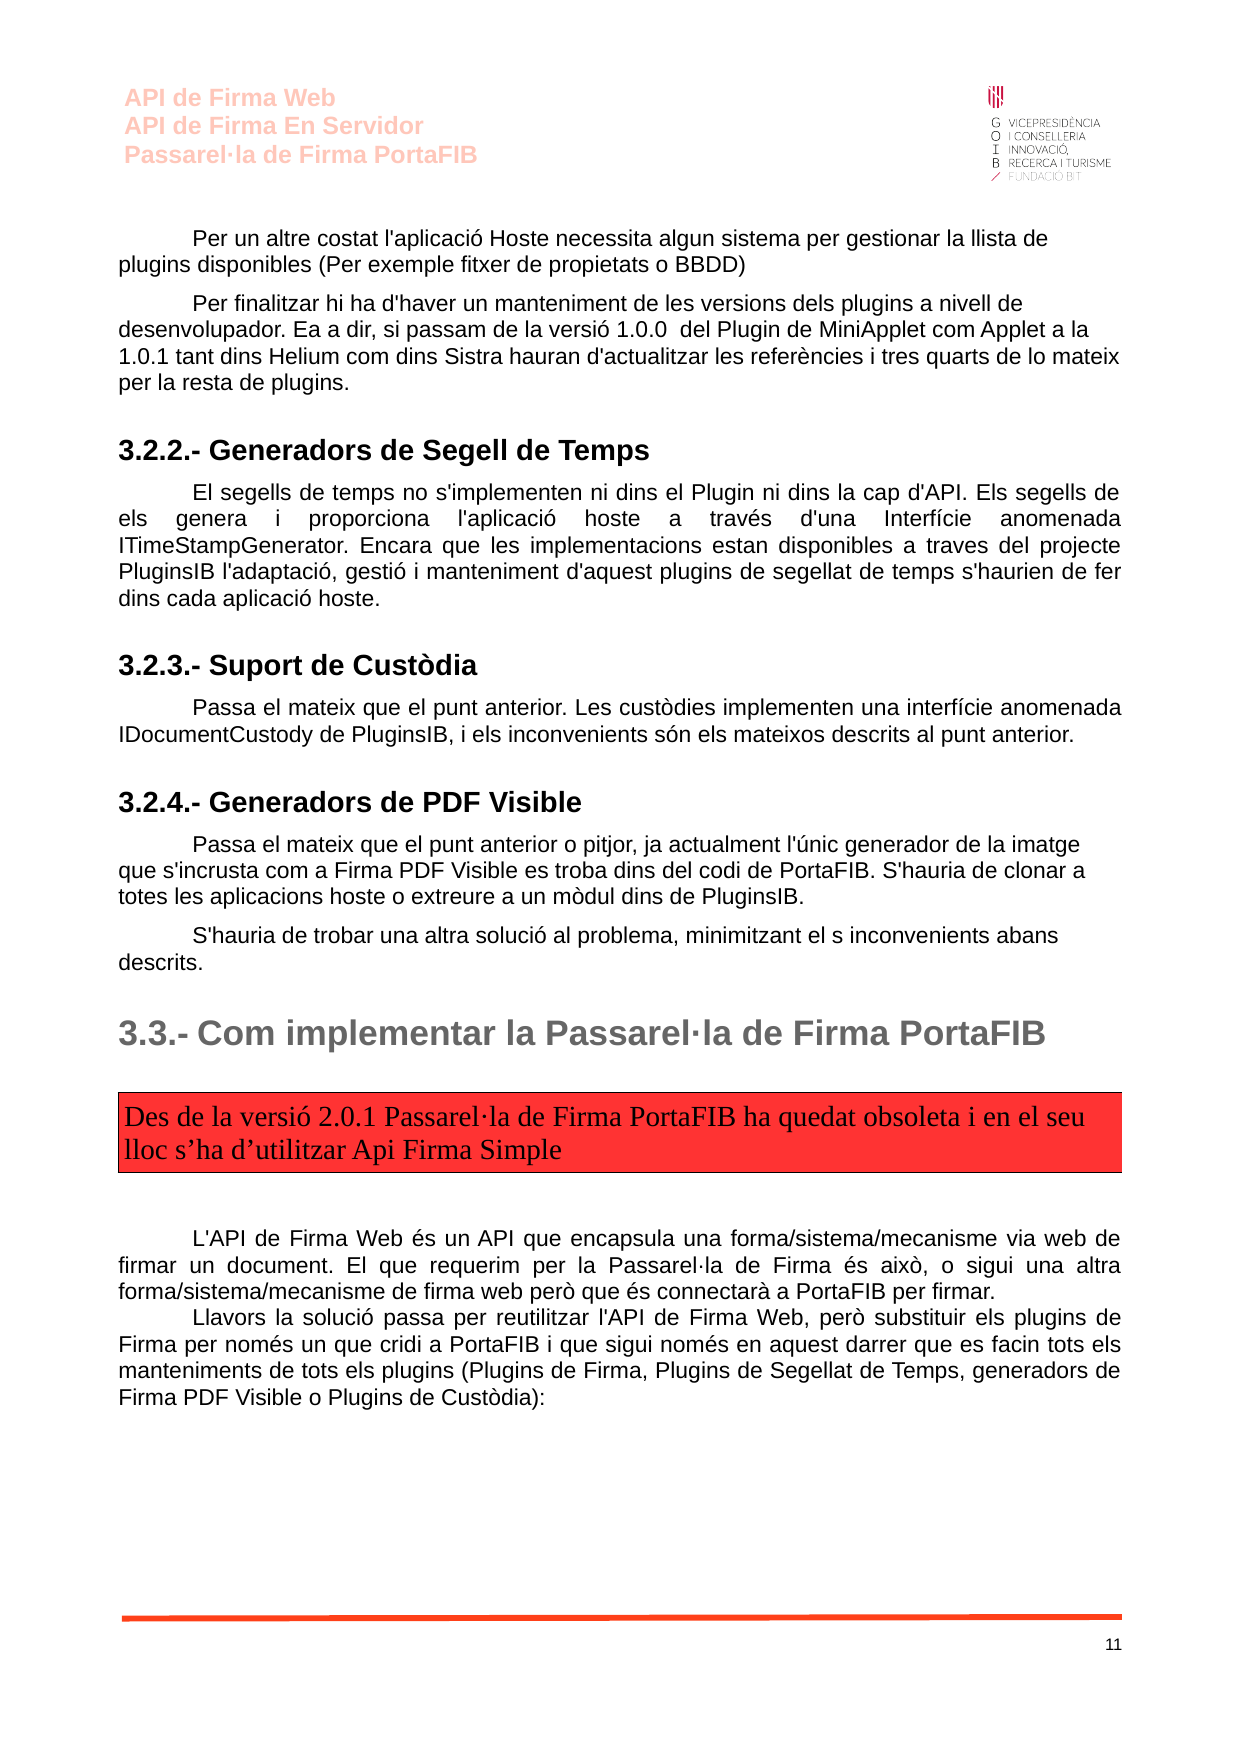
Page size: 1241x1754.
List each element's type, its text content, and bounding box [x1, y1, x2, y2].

subtitle Suport de Custòdia [118, 648, 1122, 682]
subtitle Com implementar la Passarel·la de Firma PortaFIB [118, 1012, 1122, 1053]
text Passa el mateix que el punt anterior o pitjor, ja actualment l'únic generador de la imatge que s'incrusta com a Firma PDF Visible es troba dins del codi de PortaFIB. S'hauria de clonar a totes les aplicacions hoste o extreure a un mòdul dins de PluginsIB. [118, 831, 1122, 910]
text El segells de temps no s'implementen ni dins el Plugin ni dins la cap d'API. Els segells de els genera i proporciona l'aplicació hoste a través d'una Interfície anomenada ITimeStampGenerator. Encara que les implementacions estan disponibles a traves del projecte PluginsIB l'adaptació, gestió i manteniment d'aquest plugins de segellat de temps s'haurien de fer dins cada aplicació hoste. [118, 479, 1122, 611]
text Passa el mateix que el punt anterior. Les custòdies implementen una interfície anomenada IDocumentCustody de PluginsIB, i els inconvenients són els mateixos descrits al punt anterior. [118, 694, 1122, 747]
subtitle Generadors de Segell de Temps [118, 433, 1122, 467]
text Per un altre costat l'aplicació Hoste necessita algun sistema per gestionar la llista de plugins disponibles (Per exemple fitxer de propietats o BBDD) [118, 225, 1122, 278]
text L'API de Firma Web és un API que encapsula una forma/sistema/mecanisme via web de firmar un document. El que requerim per la Passarel·la de Firma és això, o sigui una altra forma/sistema/mecanisme de firma web però que és connectarà a PortaFIB per firmar. [118, 1225, 1122, 1304]
text Llavors la solució passa per reutilitzar l'API de Firma Web, però substituir els plugins de Firma per només un que cridi a PortaFIB i que sigui només en aquest darrer que es facin tots els manteniments de tots els plugins (Plugins de Firma, Plugins de Segellat de Temps, generadors de Firma PDF Visible o Plugins de Custòdia): [118, 1304, 1122, 1410]
picture [983, 82, 1117, 185]
subtitle Generadors de PDF Visible [118, 784, 1122, 818]
text Per finalitzar hi ha d'haver un manteniment de les versions dels plugins a nivell de desenvolupador. Ea a dir, si passam de la versió 1.0.0 del Plugin de MiniApplet com Applet a la 1.0.1 tant dins Helium com dins Sistra hauran d'actualitzar les referències i tres quarts de lo mateix per la resta de plugins. [118, 290, 1122, 396]
table_header Des de la versió 2.0.1 Passarel·la de Firma PortaFIB ha quedat obsoleta i en el seu lloc s’ha d’utilitzar Api Firma Simple [119, 1093, 1122, 1172]
text S'hauria de trobar una altra solució al problema, minimitzant el s inconvenients abans descrits. [118, 922, 1122, 975]
